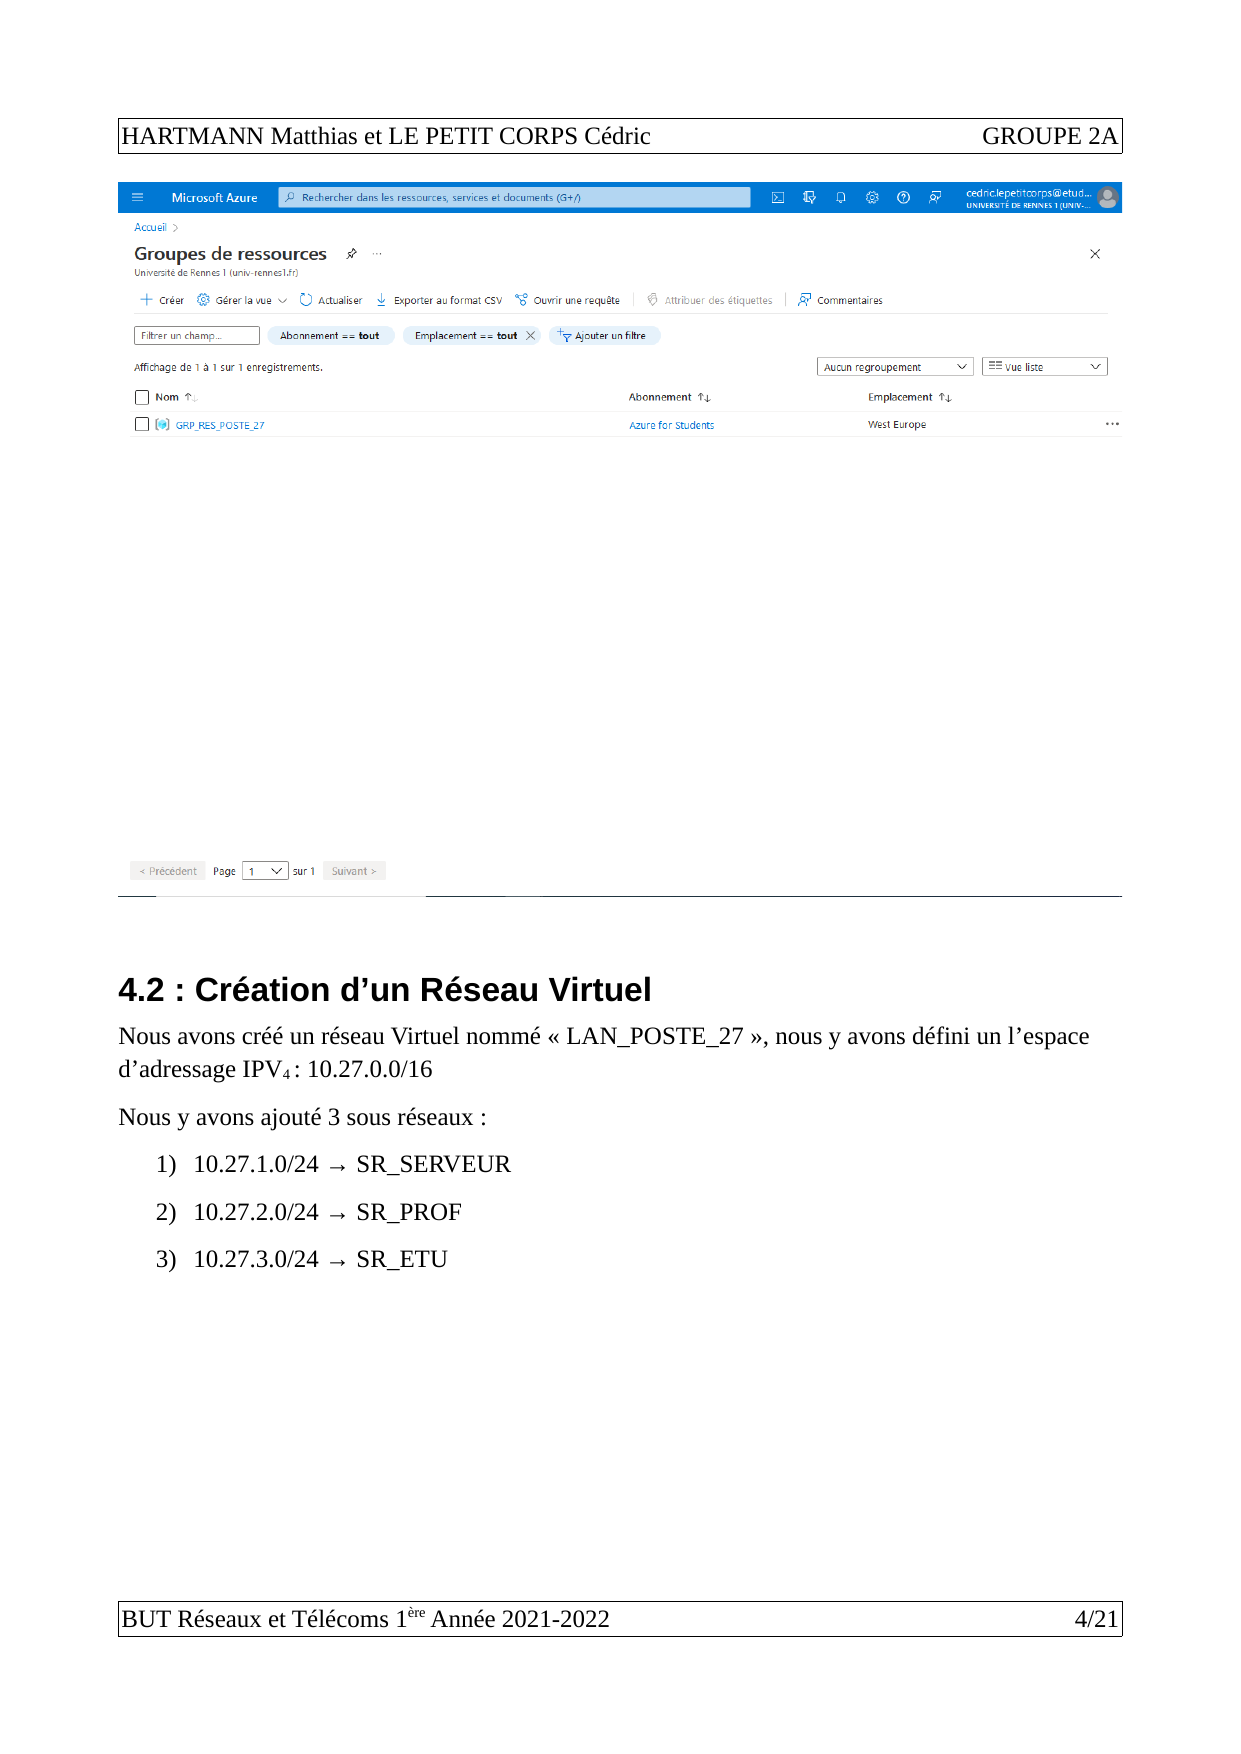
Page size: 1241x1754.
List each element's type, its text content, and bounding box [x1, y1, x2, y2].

text Nous y avons ajouté 3 sous réseaux : [118, 1102, 1122, 1130]
list 10.27.1.0/24 → SR_SERVEUR [156, 1149, 1122, 1178]
text Nous avons créé un réseau Virtuel nommé « LAN_POSTE_27 », nous y avons défini un l’espace d’adressage IPV4 : 10.27.0.0/16 [118, 1021, 1122, 1083]
list 10.27.3.0/24 → SR_ETU [156, 1244, 1122, 1273]
picture [118, 182, 1123, 897]
list 10.27.2.0/24 → SR_PROF [156, 1197, 1122, 1226]
subtitle 4.2 : Création d’un Réseau Virtuel [118, 970, 1122, 1008]
